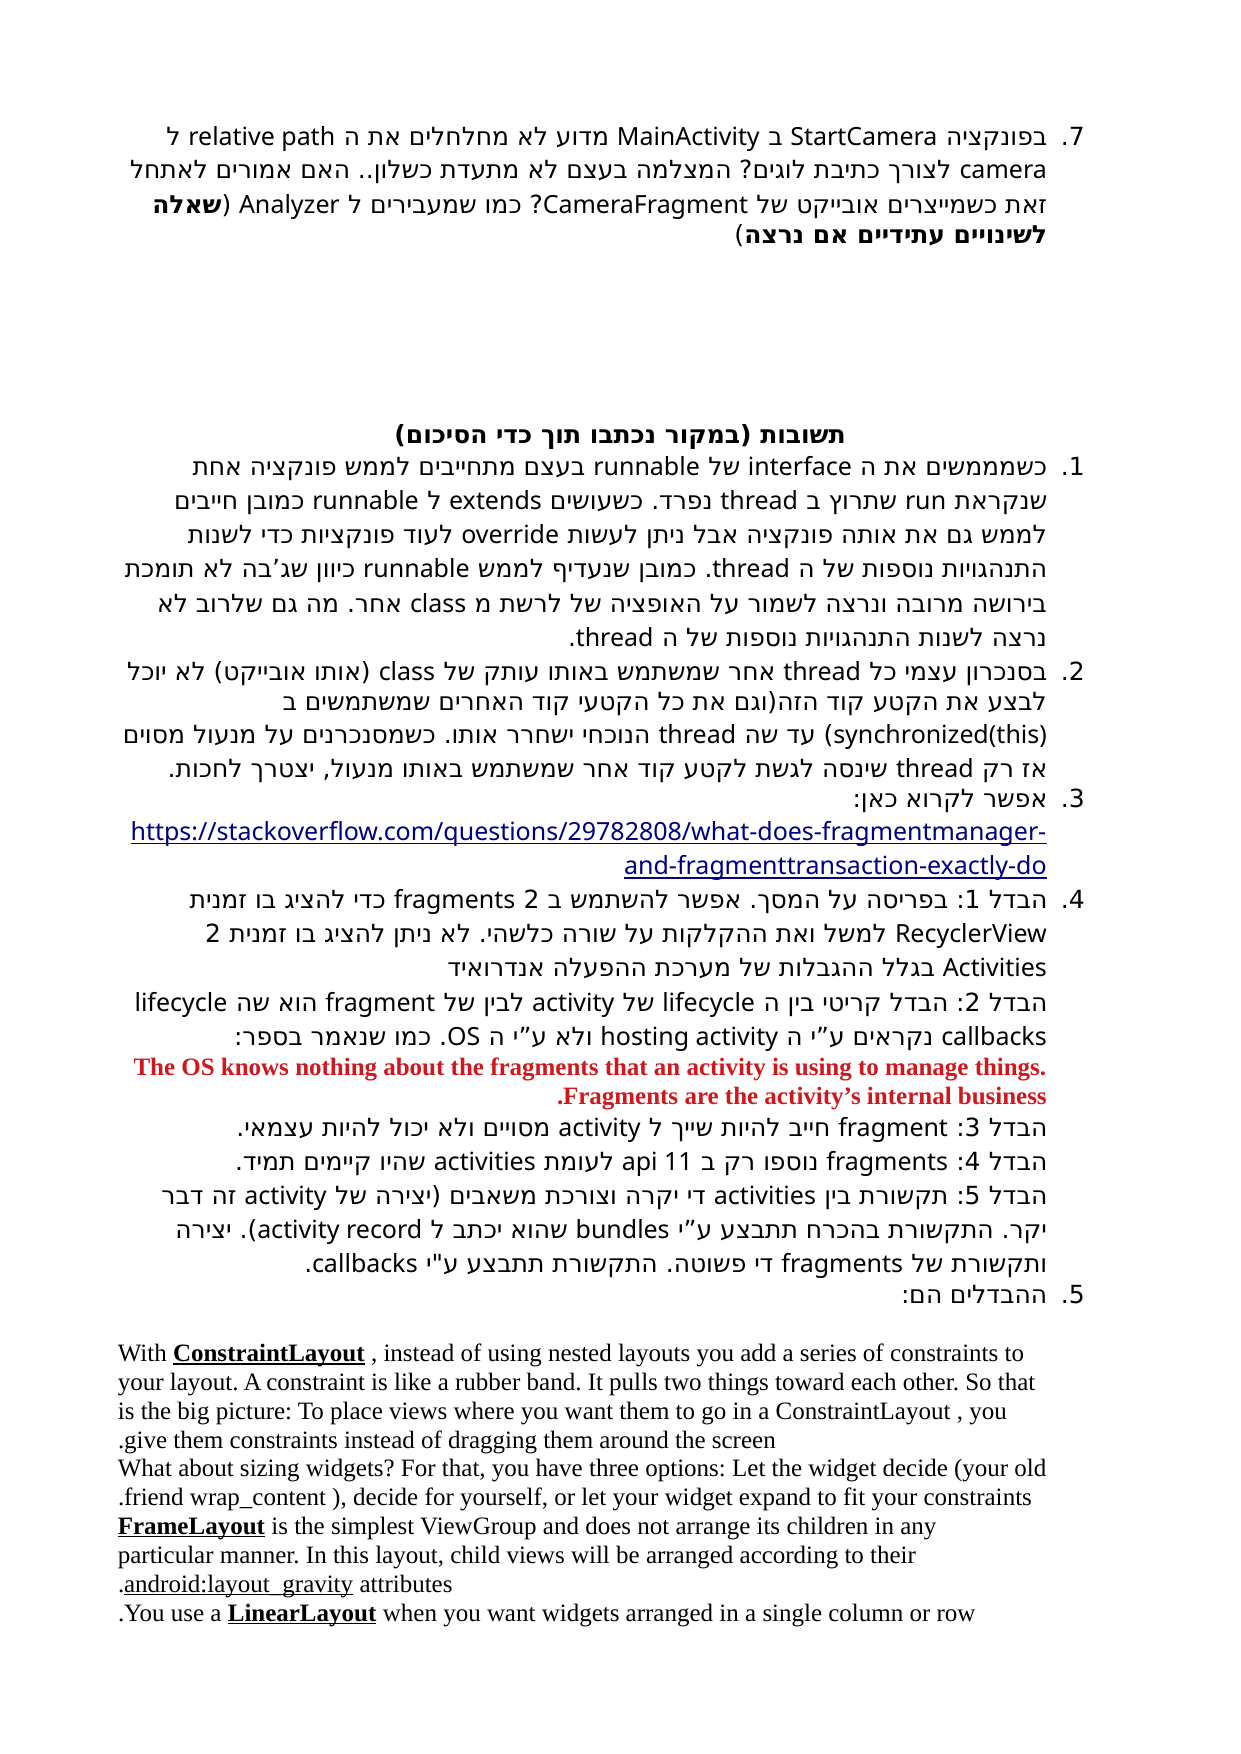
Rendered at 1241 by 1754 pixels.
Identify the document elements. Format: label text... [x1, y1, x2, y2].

list הבדל 4: fragments נוספו רק ב api 11 לעומת activities שהיו קיימים תמיד. [118, 1144, 1084, 1178]
list FrameLayout is the simplest ViewGroup and does not arrange its children in any [118, 1511, 1084, 1540]
list בסנכרון עצמי כל thread אחר שמשתמש באותו עותק של class (אותו אובייקט) לא יוכל לבצע את הקטע קוד הזה(וגם את כל הקטעי קוד האחרים שמשתמשים ב synchronized(this)) עד שה thread הנוכחי ישחרר אותו. כשמסנכרנים על מנעול מסוים אז רק thread שינסה לגשת לקטע קוד אחר שמשתמש באותו מנעול, יצטרך לחכות. [118, 653, 1084, 785]
list The OS knows nothing about the fragments that an activity is using to manage things. Fragments are the activity’s internal business. הבדל 3: fragment חייב להיות שייך ל activity מסויים ולא יכול להיות עצמאי. [118, 1052, 1084, 1144]
list הבדל 2: הבדל קריטי בין ה lifecycle של activity לבין של fragment הוא שה lifecycle callbacks נקראים ע”י ה hosting activity ולא ע”י ה OS. כמו שנאמר בספר: [118, 984, 1084, 1052]
list With ConstraintLayout , instead of using nested layouts you add a series of constraints to your layout. A constraint is like a rubber band. It pulls two things toward each other. So that is the big picture: To place views where you want them to go in a ConstraintLayout , you give them constraints instead of dragging them around the screen. What about sizing widgets? For that, you have three options: Let the widget decide (your old friend wrap_content ), decide for yourself, or let your widget expand to fit your constraints. [118, 1309, 1084, 1511]
list You use a LinearLayout when you want widgets arranged in a single column or row. [118, 1598, 1084, 1626]
list הבדל 1: בפריסה על המסך. אפשר להשתמש ב 2 fragments כדי להציג בו זמנית RecyclerView למשל ואת ההקלקות על שורה כלשהי. לא ניתן להציג בו זמנית 2 Activities בגלל ההגבלות של מערכת ההפעלה אנדרואיד [118, 882, 1084, 984]
list ההבדלים הם: [118, 1280, 1084, 1309]
list הבדל 5: תקשורת בין activities די יקרה וצורכת משאבים (יצירה של activity זה דבר יקר. התקשורת בהכרח תתבצע ע”י bundles שהוא יכתב ל activity record). יצירה ותקשורת של fragments די פשוטה. התקשורת תתבצע ע"י callbacks. [118, 1178, 1084, 1280]
list כשמממשים את ה interface של runnable בעצם מתחייבים לממש פונקציה אחת שנקראת run שתרוץ ב thread נפרד. כשעושים extends ל runnable כמובן חייבים לממש גם את אותה פונקציה אבל ניתן לעשות override לעוד פונקציות כדי לשנות התנהגויות נוספות של ה thread. כמובן שנעדיף לממש runnable כיוון שג’בה לא תומכת בירושה מרובה ונרצה לשמור על האופציה של לרשת מ class אחר. מה גם שלרוב לא נרצה לשנות התנהגויות נוספות של ה thread. [118, 449, 1084, 653]
list particular manner. In this layout, child views will be arranged according to their android:layout_gravity attributes. [118, 1540, 1084, 1598]
list בפונקציה StartCamera ב MainActivity מדוע לא מחלחלים את ה relative path ל camera לצורך כתיבת לוגים? המצלמה בעצם לא מתעדת כשלון.. האם אמורים לאתחל זאת כשמייצרים אובייקט של CameraFragment? כמו שמעבירים ל Analyzer (שאלה לשינויים עתידיים אם נרצה) [118, 118, 1084, 249]
list אפשר לקרוא כאן: https://stackoverflow.com/questions/29782808/what-does-fragmentmanager-and-fragmenttransaction-exactly-do [118, 785, 1084, 882]
text תשובות (במקור נכתבו תוך כדי הסיכום) [118, 420, 1122, 449]
